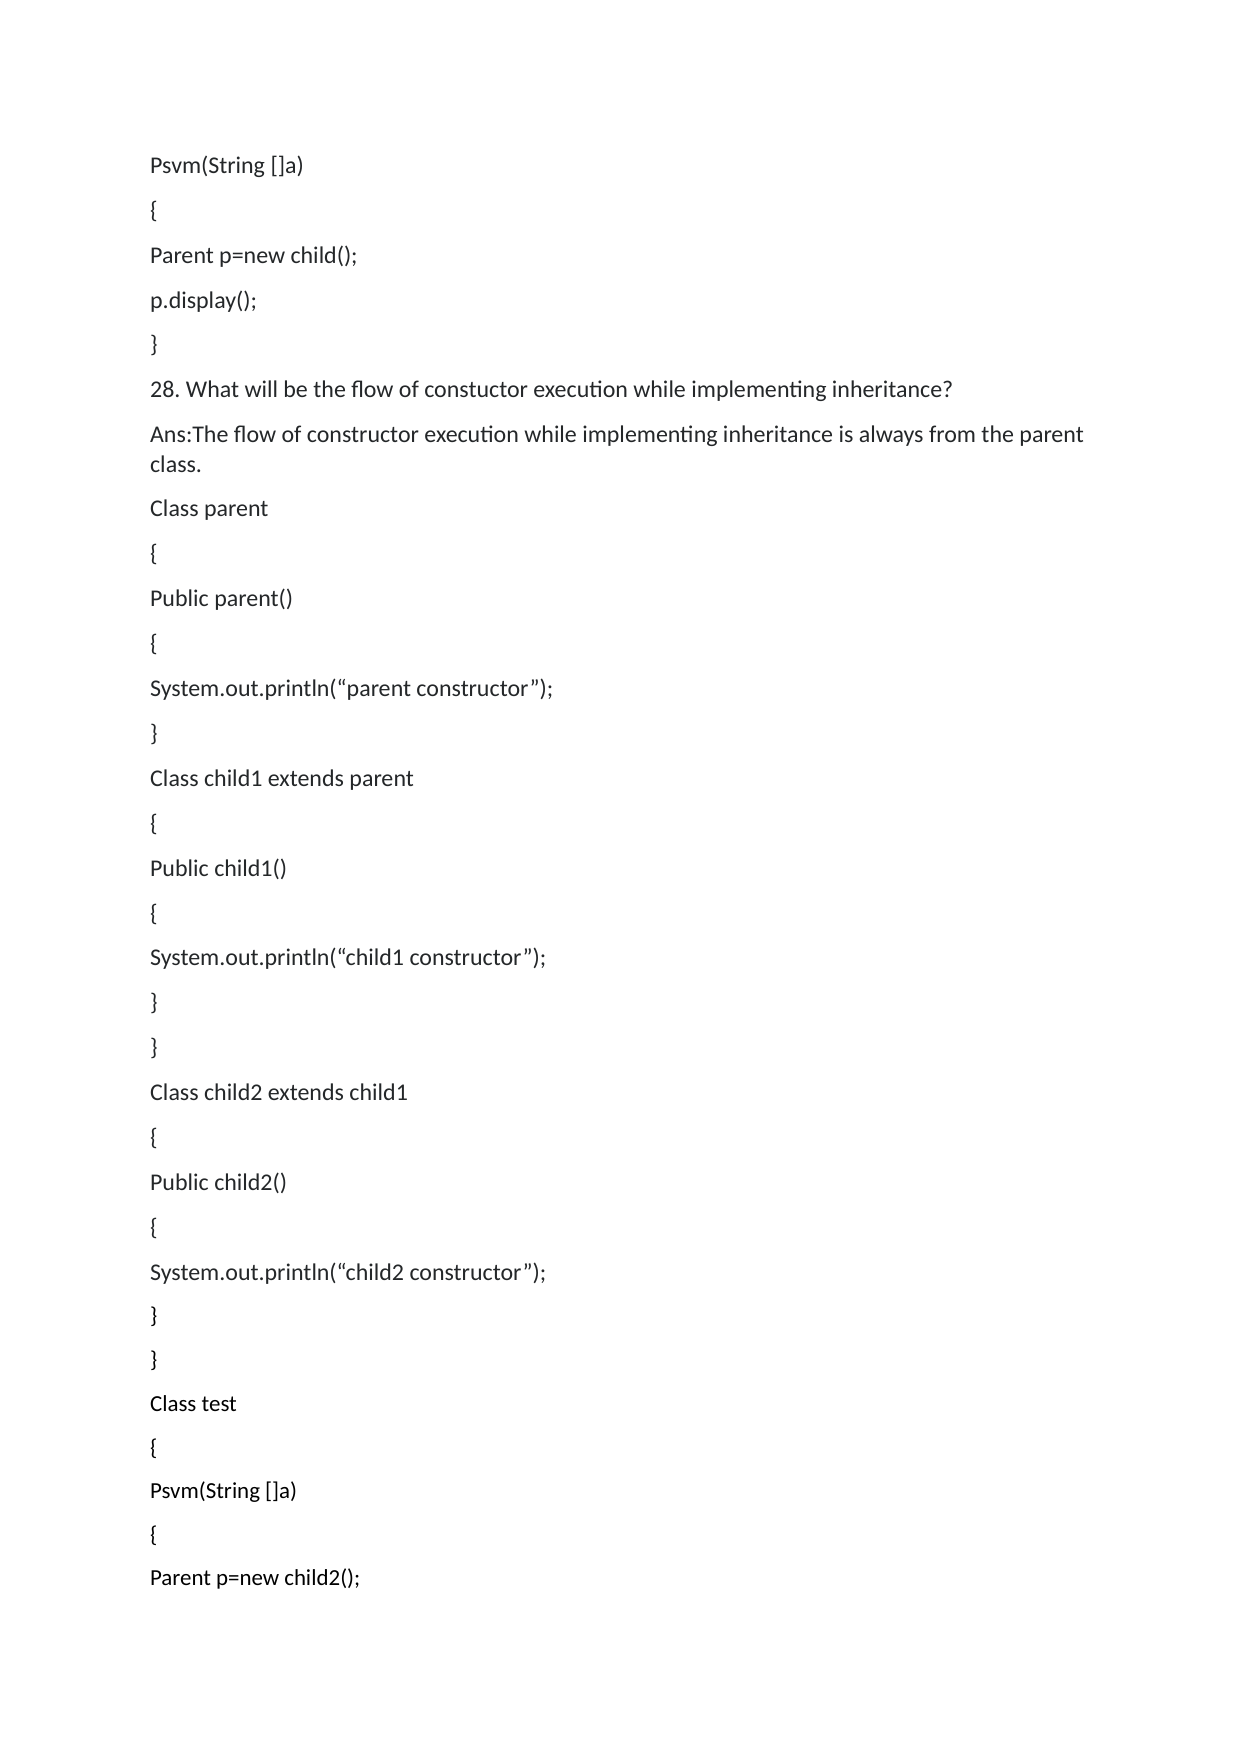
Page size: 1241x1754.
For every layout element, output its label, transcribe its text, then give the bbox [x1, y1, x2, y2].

text { [150, 1433, 1090, 1461]
text { [150, 195, 1090, 224]
text Class child1 extends parent [150, 763, 1090, 792]
text p.display(); [150, 285, 1090, 314]
text { [150, 808, 1090, 837]
text System.out.println(“parent constructor”); [150, 673, 1090, 702]
text } [150, 987, 1090, 1017]
text System.out.println(“child1 constructor”); [150, 942, 1090, 972]
text Parent p=new child2(); [150, 1563, 1090, 1592]
text { [150, 628, 1090, 657]
text Class child2 extends child1 [150, 1077, 1090, 1106]
text { [150, 1212, 1090, 1241]
text Class parent [150, 493, 1090, 523]
text Ans:The flow of constructor execution while implementing inheritance is always from the parent class. [150, 419, 1090, 478]
text { [150, 538, 1090, 568]
text { [150, 1122, 1090, 1151]
text Public child2() [150, 1167, 1090, 1196]
text Psvm(String []a) [150, 1476, 1090, 1504]
text Parent p=new child(); [150, 240, 1090, 269]
text } [150, 1302, 1090, 1330]
text } [150, 718, 1090, 747]
text } [150, 1345, 1090, 1373]
text System.out.println(“child2 constructor”); [150, 1257, 1090, 1286]
text Public child1() [150, 853, 1090, 882]
text { [150, 1520, 1090, 1548]
text Psvm(String []a) [150, 150, 1090, 179]
text } [150, 329, 1090, 359]
text } [150, 1032, 1090, 1062]
text 28. What will be the flow of constuctor execution while implementing inheritance? [150, 374, 1090, 404]
text Class test [150, 1389, 1090, 1417]
text Public parent() [150, 583, 1090, 613]
text { [150, 898, 1090, 927]
